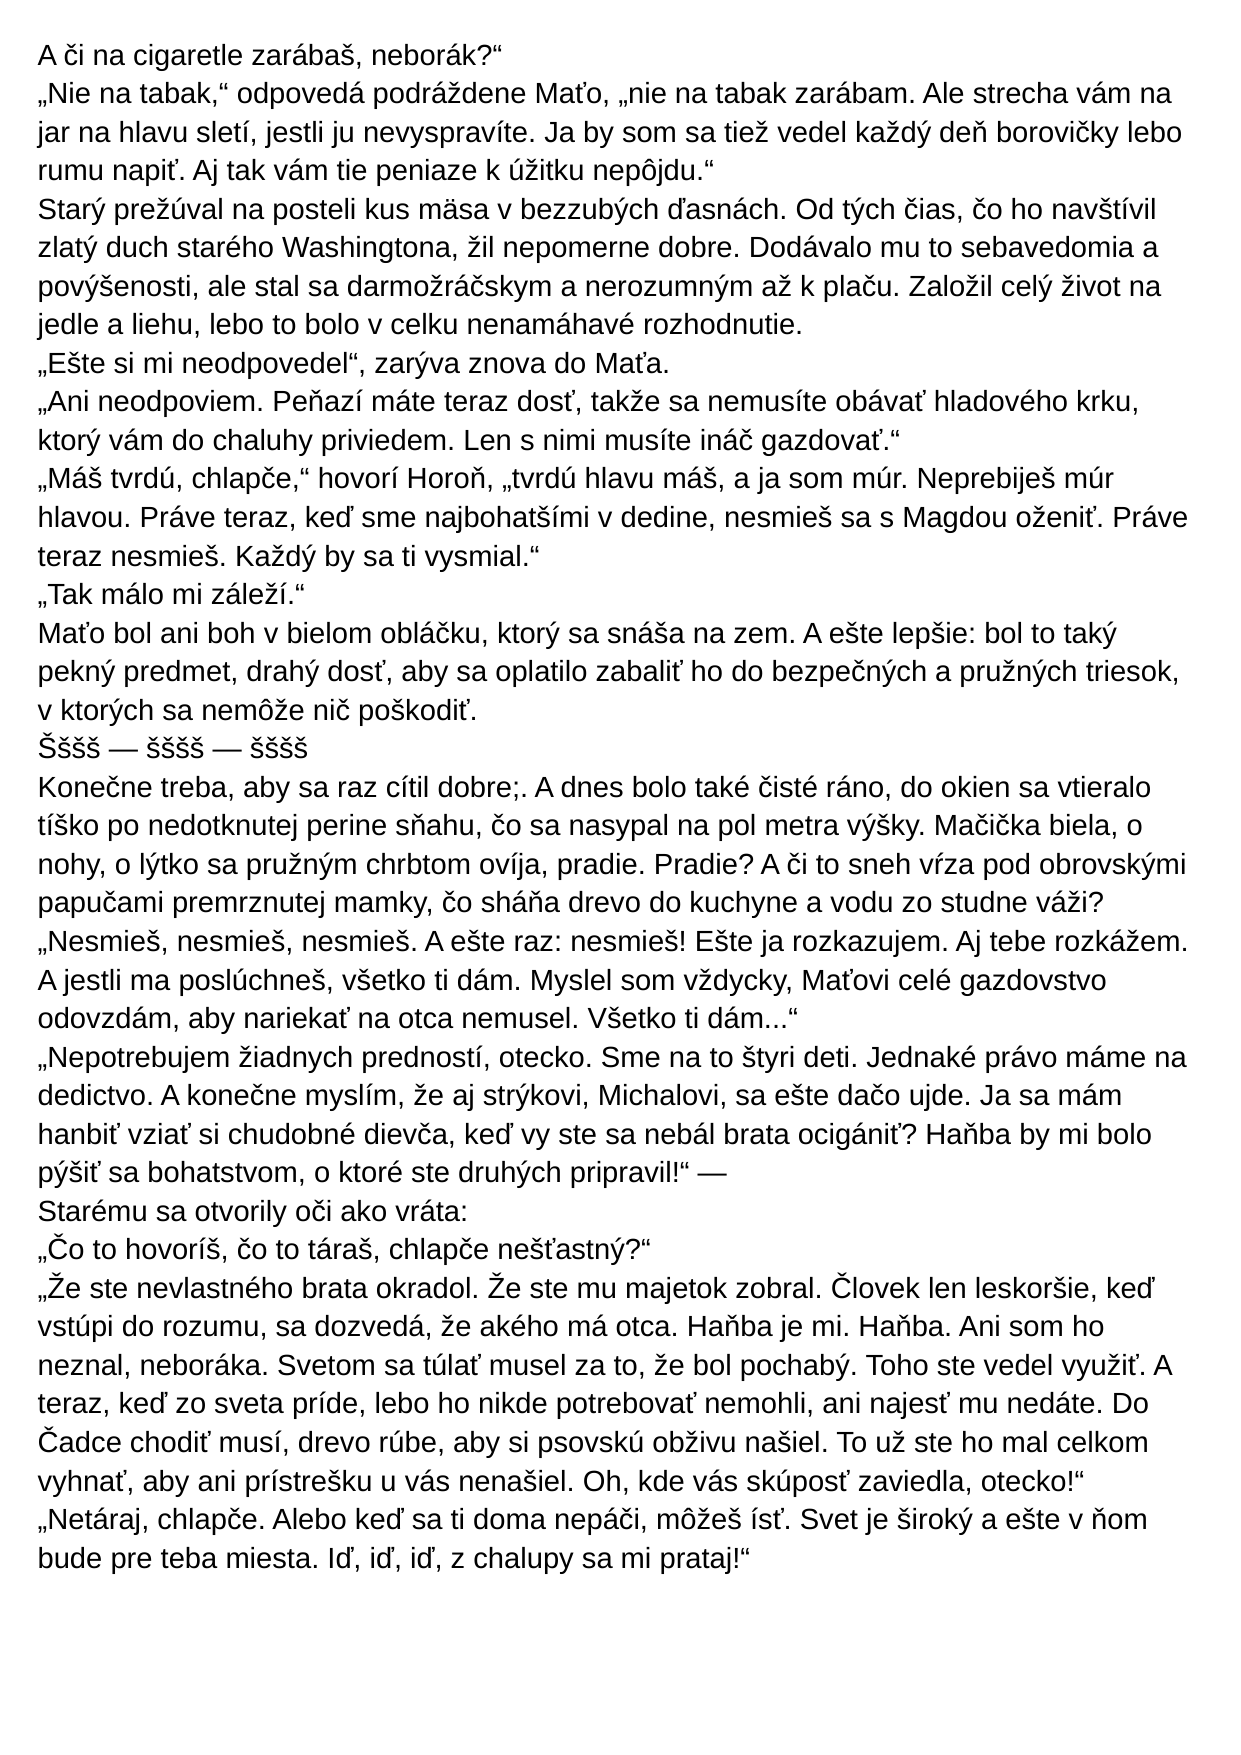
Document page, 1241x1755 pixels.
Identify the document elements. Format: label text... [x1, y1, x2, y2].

text „Ani neodpoviem. Peňazí máte teraz dosť, takže sa nemusíte obávať hladového krku, ktorý vám do chaluhy priviedem. Len s nimi musíte ináč gazdovať.“ [37, 384, 1203, 456]
text „Že ste nevlastného brata okradol. Že ste mu majetok zobral. Človek len leskoršie, keď vstúpi do rozumu, sa dozvedá, že akého má otca. Haňba je mi. Haňba. Ani som ho neznal, neboráka. Svetom sa túlať musel za to, že bol pochabý. Toho ste vedel využiť. A teraz, keď zo sveta príde, lebo ho nikde potrebovať nemohli, ani najesť mu nedáte. Do Čadce chodiť musí, drevo rúbe, aby si psovskú obživu našiel. To už ste ho mal celkom vyhnať, aby ani prístrešku u vás nenašiel. Oh, kde vás skúposť zaviedla, otecko!“ [37, 1271, 1203, 1497]
text „Tak málo mi záleží.“ [37, 577, 1203, 611]
text „Čo to hovoríš, čo to táraš, chlapče nešťastný?“ [37, 1232, 1203, 1266]
text „Nie na tabak,“ odpovedá podráždene Maťo, „nie na tabak zarábam. Ale strecha vám na jar na hlavu sletí, jestli ju nevyspravíte. Ja by som sa tiež vedel každý deň borovičky lebo rumu napiť. Aj tak vám tie peniaze k úžitku nepôjdu.“ [37, 76, 1203, 187]
text Konečne treba, aby sa raz cítil dobre;. A dnes bolo také čisté ráno, do okien sa vtieralo tíško po nedotknutej perine sňahu, čo sa nasypal na pol metra výšky. Mačička biela, o nohy, o lýtko sa pružným chrbtom ovíja, pradie. Pradie? A či to sneh vŕza pod obrovskými papučami premrznutej mamky, čo sháňa drevo do kuchyne a vodu zo studne váži? [37, 770, 1203, 919]
text Šššš — šššš — šššš [37, 731, 1203, 765]
text „Ešte si mi neodpovedel“, zarýva znova do Maťa. [37, 346, 1203, 379]
text „Nepotrebujem žiadnych predností, otecko. Sme na to štyri deti. Jednaké právo máme na dedictvo. A konečne myslím, že aj strýkovi, Michalovi, sa ešte dačo ujde. Ja sa mám hanbiť vziať si chudobné dievča, keď vy ste sa nebál brata ocigániť? Haňba by mi bolo pýšiť sa bohatstvom, o ktoré ste druhých pripravil!“ — [37, 1039, 1203, 1189]
text Maťo bol ani boh v bielom obláčku, ktorý sa snáša na zem. A ešte lepšie: bol to taký pekný predmet, drahý dosť, aby sa oplatilo zabaliť ho do bezpečných a pružných triesok, v ktorých sa nemôže nič poškodiť. [37, 616, 1203, 726]
text A či na cigaretle zarábaš, neborák?“ [37, 37, 1203, 71]
text „Máš tvrdú, chlapče,“ hovorí Horoň, „tvrdú hlavu máš, a ja som múr. Neprebiješ múr hlavou. Práve teraz, keď sme najbohatšími v dedine, nesmieš sa s Magdou oženiť. Práve teraz nesmieš. Každý by sa ti vysmial.“ [37, 461, 1203, 572]
text Starému sa otvorily oči ako vráta: [37, 1194, 1203, 1227]
text Starý prežúval na posteli kus mäsa v bezzubých ďasnách. Od tých čias, čo ho navštívil zlatý duch starého Washingtona, žil nepomerne dobre. Dodávalo mu to sebavedomia a povýšenosti, ale stal sa darmožráčskym a nerozumným až k plaču. Založil celý život na jedle a liehu, lebo to bolo v celku nenamáhavé rozhodnutie. [37, 192, 1203, 341]
text „Netáraj, chlapče. Alebo keď sa ti doma nepáči, môžeš ísť. Svet je široký a ešte v ňom bude pre teba miesta. Iď, iď, iď, z chalupy sa mi prataj!“ [37, 1502, 1203, 1574]
text „Nesmieš, nesmieš, nesmieš. A ešte raz: nesmieš! Ešte ja rozkazujem. Aj tebe rozkážem. A jestli ma poslúchneš, všetko ti dám. Myslel som vždycky, Maťovi celé gazdovstvo odovzdám, aby nariekať na otca nemusel. Všetko ti dám...“ [37, 924, 1203, 1034]
